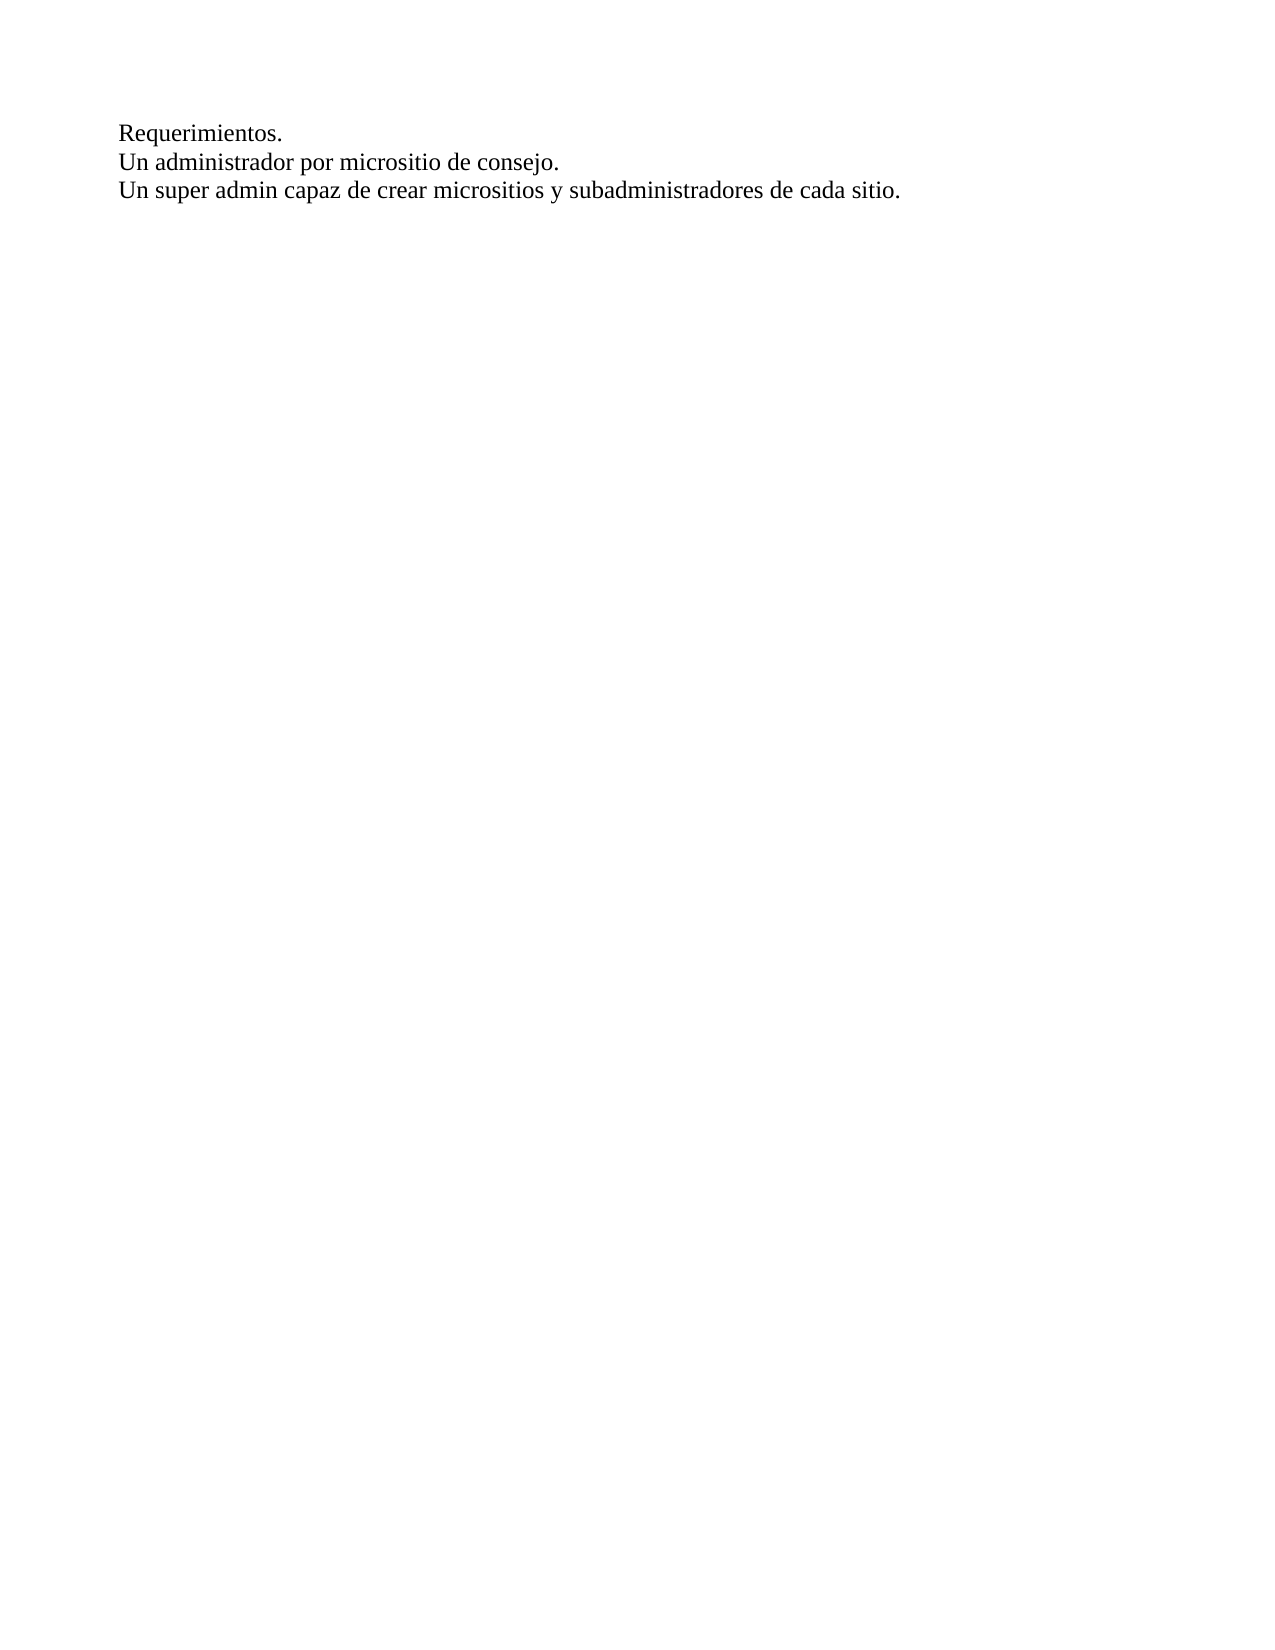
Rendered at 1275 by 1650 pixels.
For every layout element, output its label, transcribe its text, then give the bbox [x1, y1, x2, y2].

text Requerimientos. [118, 118, 1157, 147]
text Un administrador por micrositio de consejo. [118, 147, 1157, 176]
text Un super admin capaz de crear micrositios y subadministradores de cada sitio. [118, 176, 1157, 204]
